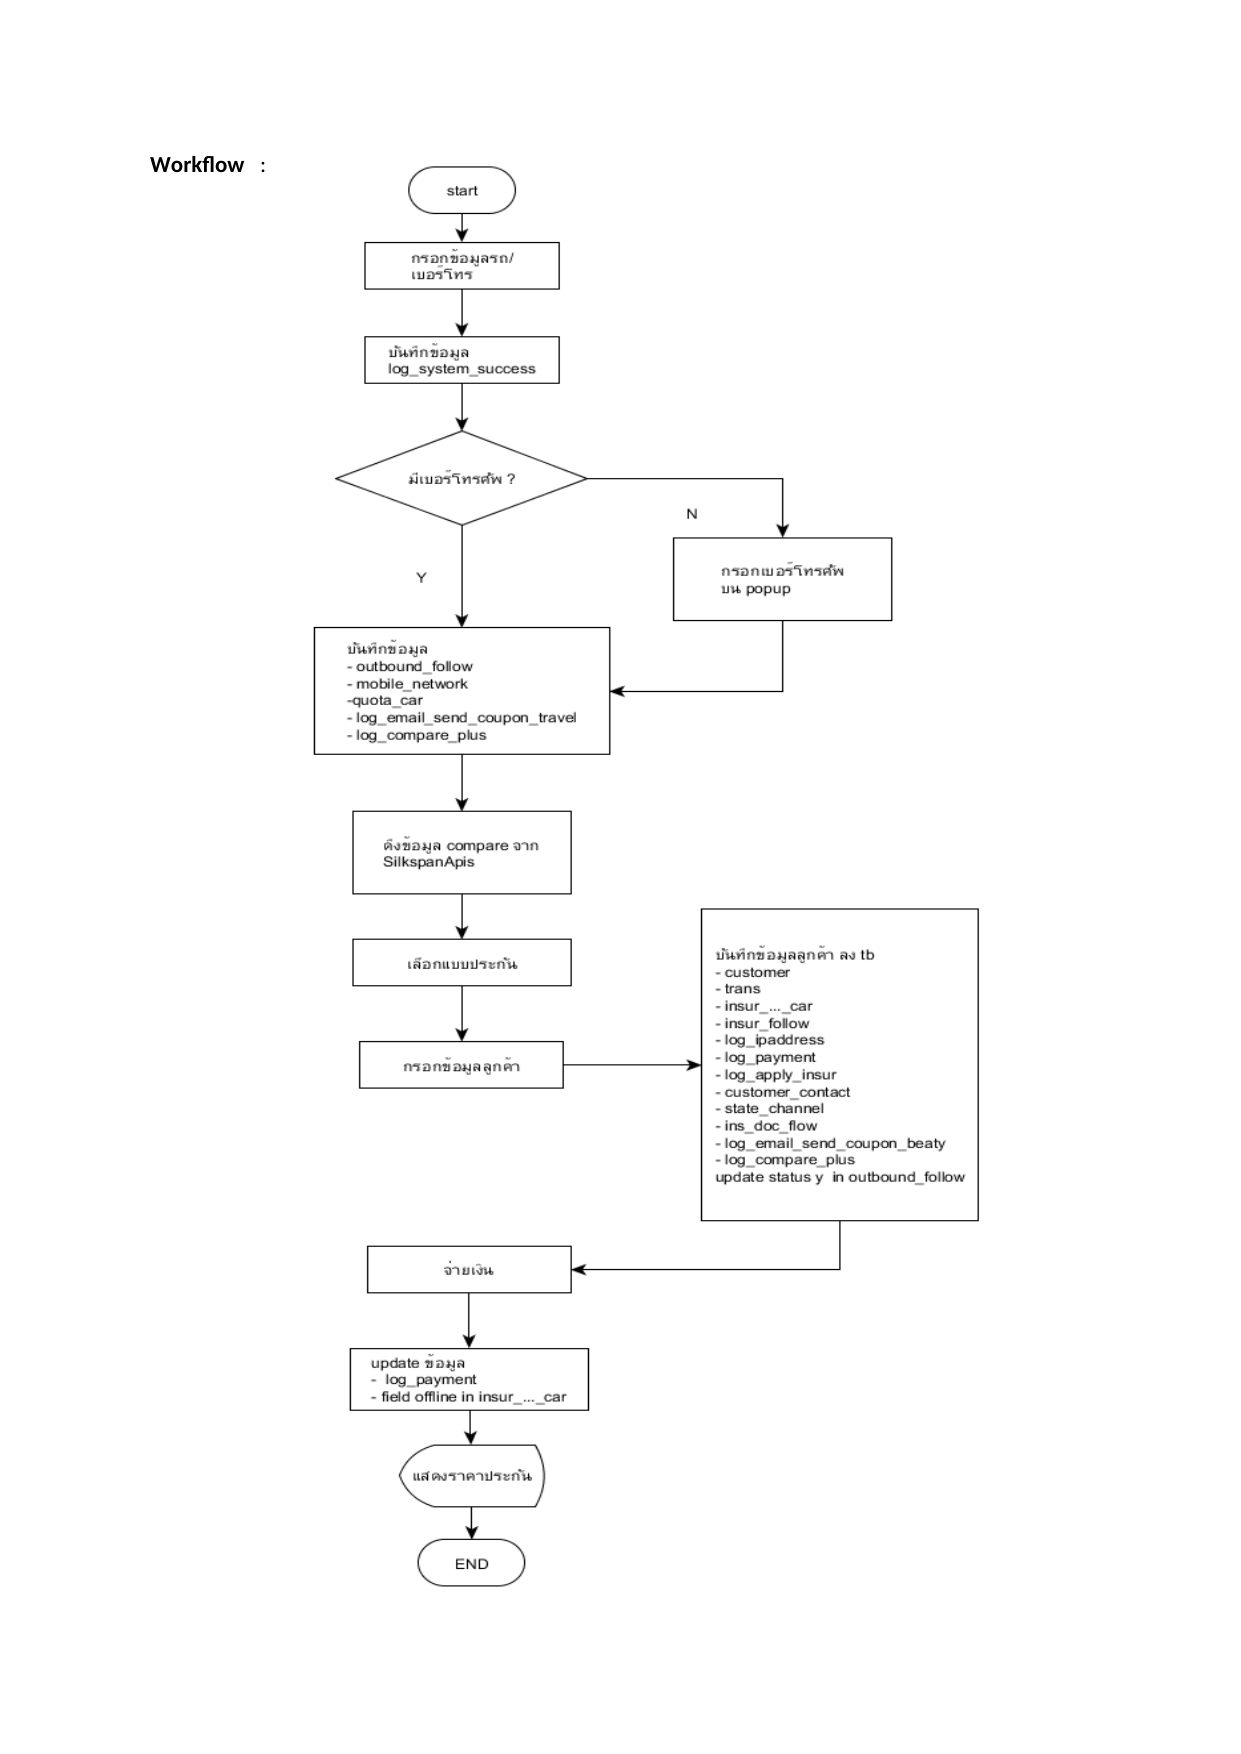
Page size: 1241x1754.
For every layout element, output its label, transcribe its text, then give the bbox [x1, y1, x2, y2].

picture [294, 150, 998, 1604]
text [998, 150, 1090, 178]
text Workflow : [150, 150, 294, 178]
